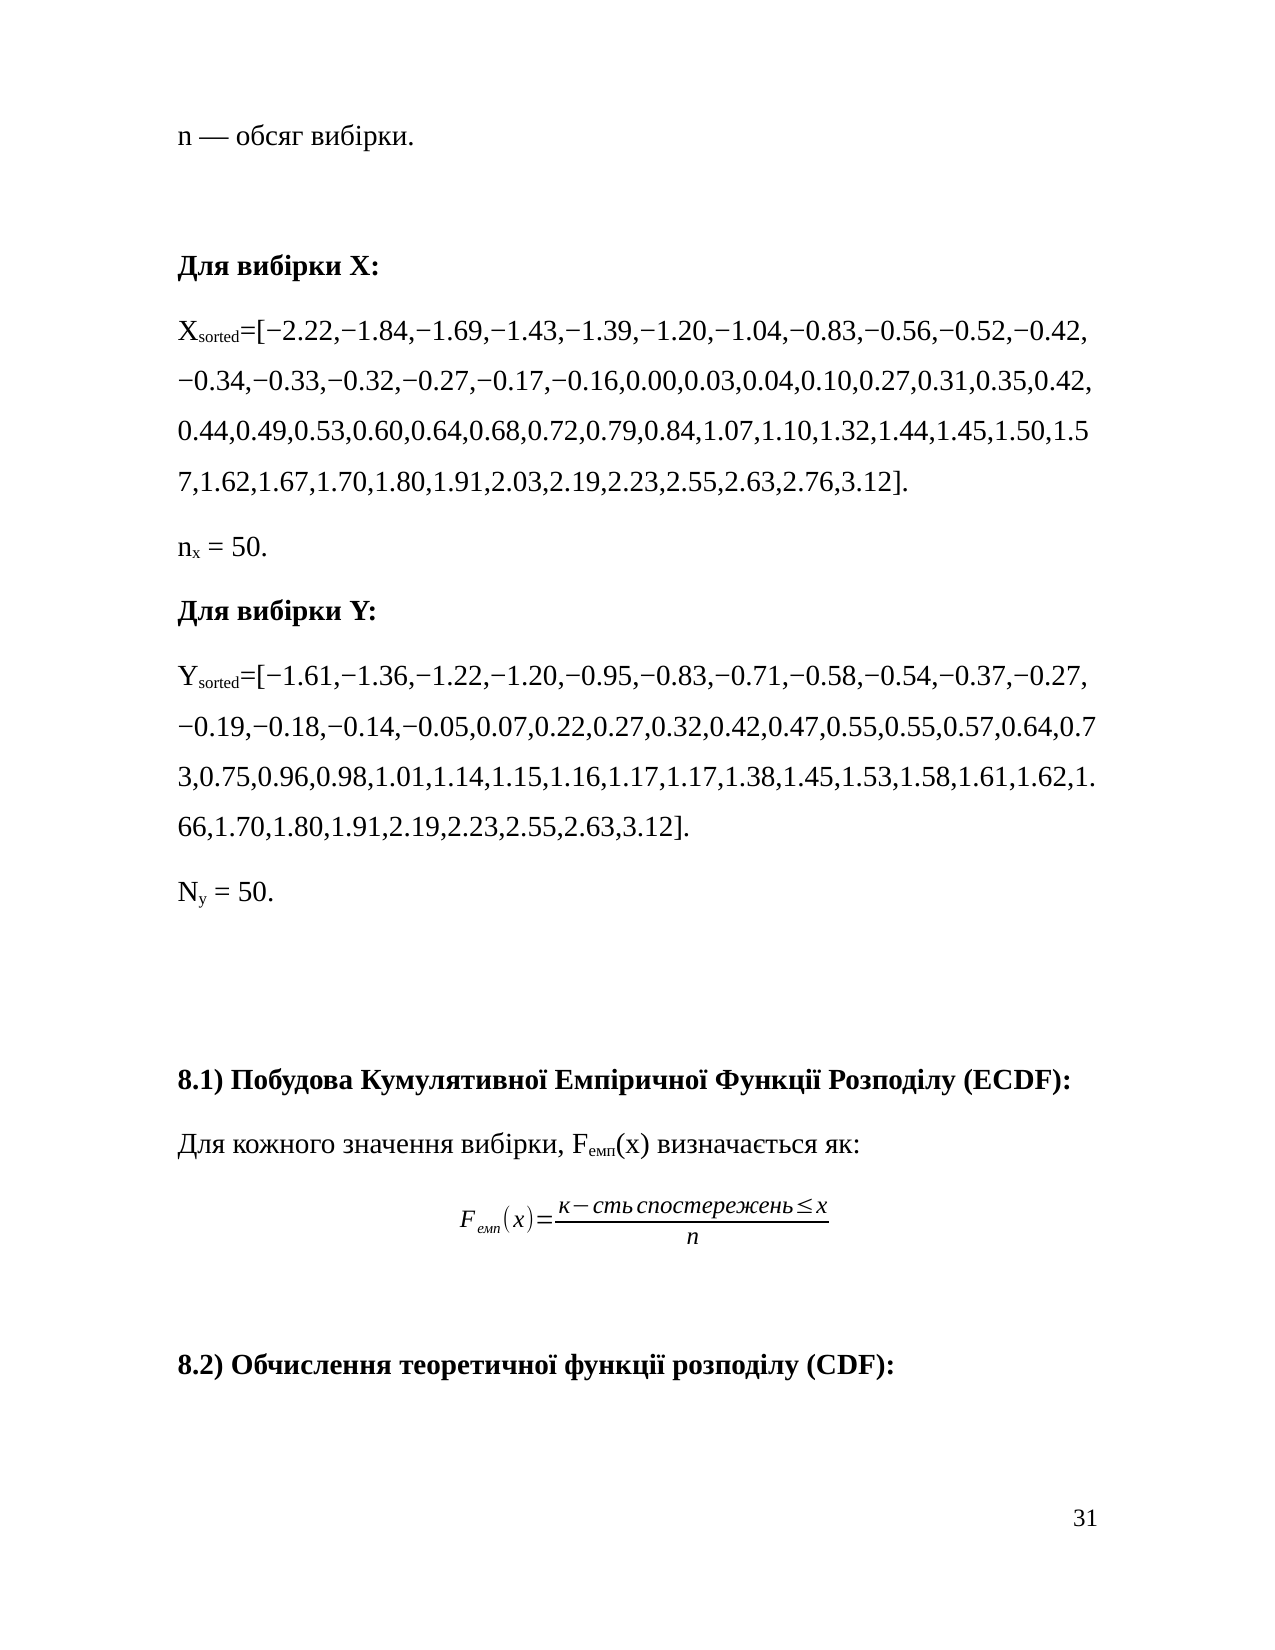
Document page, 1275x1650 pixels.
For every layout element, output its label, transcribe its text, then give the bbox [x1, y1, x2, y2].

text Xsorted=[−2.22,−1.84,−1.69,−1.43,−1.39,−1.20,−1.04,−0.83,−0.56,−0.52,−0.42,−0.34,−0.33,−0.32,−0.27,−0.17,−0.16,0.00,0.03,0.04,0.10,0.27,0.31,0.35,0.42,0.44,0.49,0.53,0.60,0.64,0.68,0.72,0.79,0.84,1.07,1.10,1.32,1.44,1.45,1.50,1.57,1.62,1.67,1.70,1.80,1.91,2.03,2.19,2.23,2.55,2.63,2.76,3.12]. [177, 313, 1098, 497]
text Для вибірки Y: [177, 593, 1098, 627]
text 8.1) Побудова Кумулятивної Емпіричної Функції Розподілу (ECDF): [177, 1062, 1098, 1095]
text Для вибірки X: [177, 248, 1098, 281]
text Ysorted=[−1.61,−1.36,−1.22,−1.20,−0.95,−0.83,−0.71,−0.58,−0.54,−0.37,−0.27,−0.19,−0.18,−0.14,−0.05,0.07,0.22,0.27,0.32,0.42,0.47,0.55,0.55,0.57,0.64,0.73,0.75,0.96,0.98,1.01,1.14,1.15,1.16,1.17,1.17,1.38,1.45,1.53,1.58,1.61,1.62,1.66,1.70,1.80,1.91,2.19,2.23,2.55,2.63,3.12]. [177, 658, 1098, 843]
text Для кожного значення вибірки, Fемп(x) визначається як: [177, 1127, 1098, 1160]
text nx = 50. [177, 529, 1098, 562]
text 8.2) Обчислення теоретичної функції розподілу (CDF): [177, 1347, 1098, 1380]
text Ny = 50. [177, 874, 1098, 908]
text n — обсяг вибірки. [177, 118, 1098, 152]
